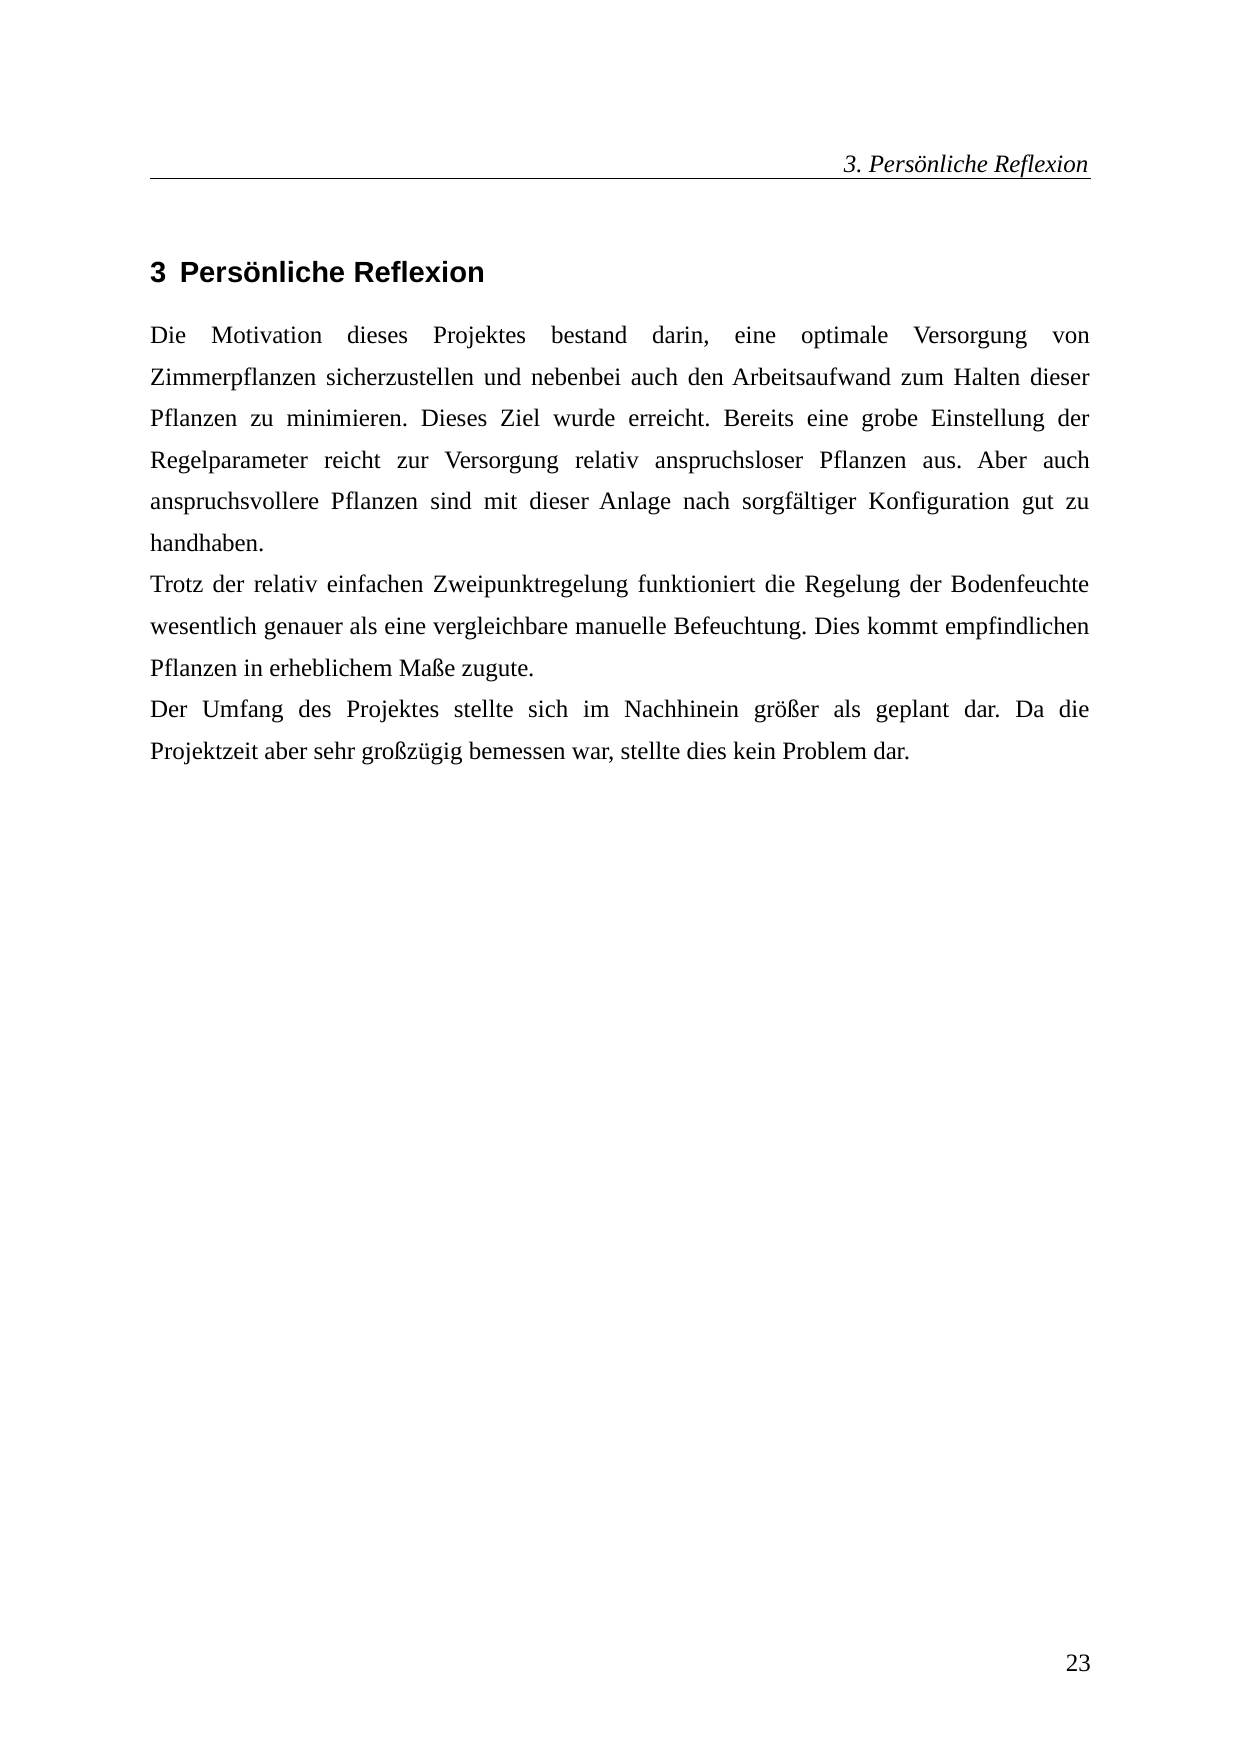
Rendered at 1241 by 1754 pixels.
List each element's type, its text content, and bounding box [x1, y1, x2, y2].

text Die Motivation dieses Projektes bestand darin, eine optimale Versorgung von Zimmerpflanzen sicherzustellen und nebenbei auch den Arbeitsaufwand zum Halten dieser Pflanzen zu minimieren. Dieses Ziel wurde erreicht. Bereits eine grobe Einstellung der Regelparameter reicht zur Versorgung relativ anspruchsloser Pflanzen aus. Aber auch anspruchsvollere Pflanzen sind mit dieser Anlage nach sorgfältiger Konfiguration gut zu handhaben. [150, 321, 1091, 557]
text Der Umfang des Projektes stellte sich im Nachhinein größer als geplant dar. Da die Projektzeit aber sehr großzügig bemessen war, stellte dies kein Problem dar. [150, 695, 1091, 764]
text Trotz der relativ einfachen Zweipunktregelung funktioniert die Regelung der Bodenfeuchte wesentlich genauer als eine vergleichbare manuelle Befeuchtung. Dies kommt empfindlichen Pflanzen in erheblichem Maße zugute. [150, 571, 1091, 681]
subtitle Persönliche Reflexion [150, 256, 1091, 289]
